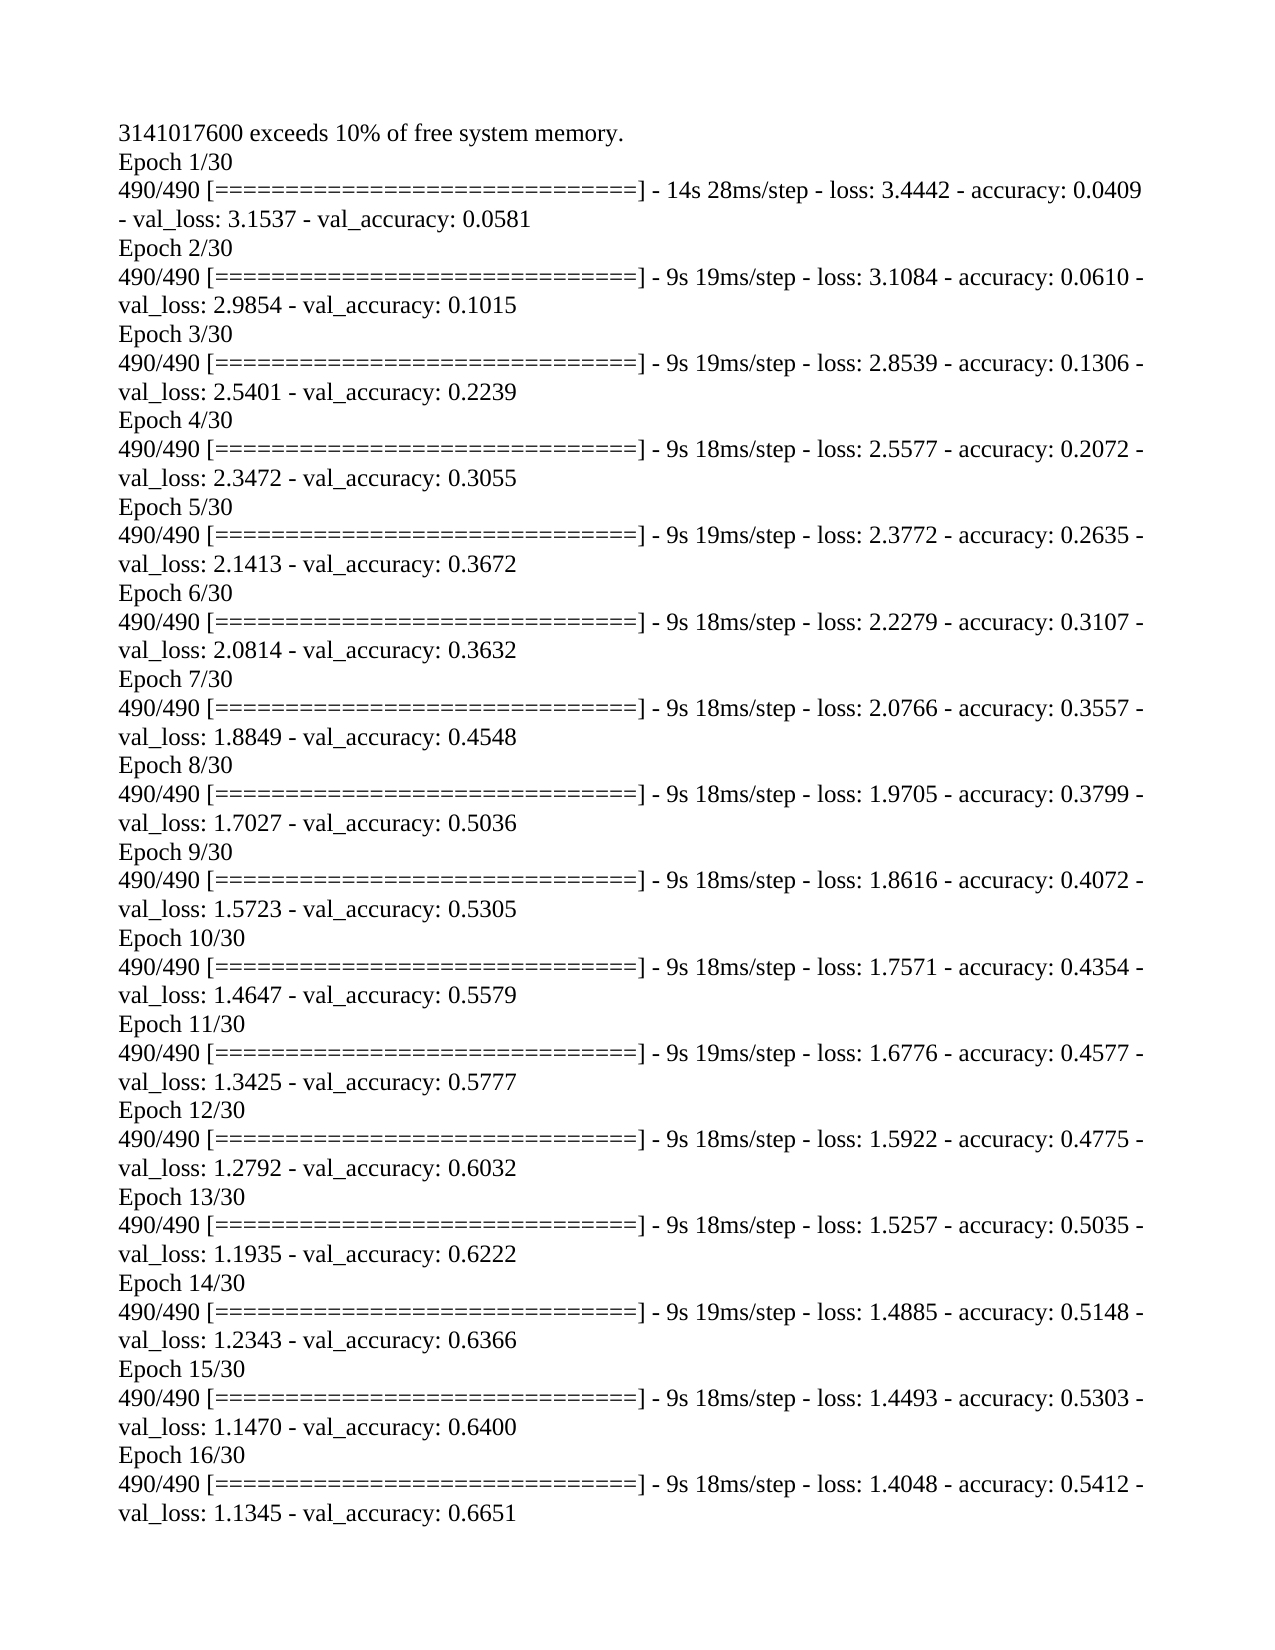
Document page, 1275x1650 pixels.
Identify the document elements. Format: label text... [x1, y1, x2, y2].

text Epoch 1/30 [118, 147, 1157, 176]
text Epoch 12/30 [118, 1096, 1157, 1124]
text 490/490 [==============================] - 9s 19ms/step - loss: 1.6776 - accuracy: 0.4577 - val_loss: 1.3425 - val_accuracy: 0.5777 [118, 1038, 1157, 1096]
text Epoch 5/30 [118, 492, 1157, 521]
text Epoch 2/30 [118, 233, 1157, 262]
text Epoch 11/30 [118, 1009, 1157, 1038]
text Epoch 7/30 [118, 664, 1157, 693]
text 3141017600 exceeds 10% of free system memory. [118, 118, 1157, 147]
text 490/490 [==============================] - 9s 18ms/step - loss: 1.5257 - accuracy: 0.5035 - val_loss: 1.1935 - val_accuracy: 0.6222 [118, 1211, 1157, 1268]
text Epoch 13/30 [118, 1182, 1157, 1211]
text Epoch 8/30 [118, 751, 1157, 779]
text 490/490 [==============================] - 9s 18ms/step - loss: 1.9705 - accuracy: 0.3799 - val_loss: 1.7027 - val_accuracy: 0.5036 [118, 779, 1157, 837]
text 490/490 [==============================] - 9s 19ms/step - loss: 3.1084 - accuracy: 0.0610 - val_loss: 2.9854 - val_accuracy: 0.1015 [118, 262, 1157, 319]
text Epoch 14/30 [118, 1268, 1157, 1297]
text 490/490 [==============================] - 9s 18ms/step - loss: 1.5922 - accuracy: 0.4775 - val_loss: 1.2792 - val_accuracy: 0.6032 [118, 1124, 1157, 1182]
text 490/490 [==============================] - 9s 18ms/step - loss: 2.2279 - accuracy: 0.3107 - val_loss: 2.0814 - val_accuracy: 0.3632 [118, 607, 1157, 664]
text Epoch 4/30 [118, 406, 1157, 434]
text Epoch 6/30 [118, 578, 1157, 607]
text Epoch 15/30 [118, 1354, 1157, 1383]
text 490/490 [==============================] - 9s 18ms/step - loss: 1.4048 - accuracy: 0.5412 - val_loss: 1.1345 - val_accuracy: 0.6651 [118, 1469, 1157, 1527]
text 490/490 [==============================] - 9s 18ms/step - loss: 1.4493 - accuracy: 0.5303 - val_loss: 1.1470 - val_accuracy: 0.6400 [118, 1383, 1157, 1441]
text Epoch 10/30 [118, 923, 1157, 952]
text 490/490 [==============================] - 9s 18ms/step - loss: 1.7571 - accuracy: 0.4354 - val_loss: 1.4647 - val_accuracy: 0.5579 [118, 952, 1157, 1009]
text 490/490 [==============================] - 9s 18ms/step - loss: 2.0766 - accuracy: 0.3557 - val_loss: 1.8849 - val_accuracy: 0.4548 [118, 693, 1157, 751]
text 490/490 [==============================] - 9s 19ms/step - loss: 2.8539 - accuracy: 0.1306 - val_loss: 2.5401 - val_accuracy: 0.2239 [118, 348, 1157, 406]
text Epoch 9/30 [118, 837, 1157, 866]
text 490/490 [==============================] - 9s 19ms/step - loss: 2.3772 - accuracy: 0.2635 - val_loss: 2.1413 - val_accuracy: 0.3672 [118, 521, 1157, 578]
text 490/490 [==============================] - 14s 28ms/step - loss: 3.4442 - accuracy: 0.0409 - val_loss: 3.1537 - val_accuracy: 0.0581 [118, 176, 1157, 233]
text 490/490 [==============================] - 9s 19ms/step - loss: 1.4885 - accuracy: 0.5148 - val_loss: 1.2343 - val_accuracy: 0.6366 [118, 1297, 1157, 1354]
text 490/490 [==============================] - 9s 18ms/step - loss: 2.5577 - accuracy: 0.2072 - val_loss: 2.3472 - val_accuracy: 0.3055 [118, 434, 1157, 492]
text 490/490 [==============================] - 9s 18ms/step - loss: 1.8616 - accuracy: 0.4072 - val_loss: 1.5723 - val_accuracy: 0.5305 [118, 866, 1157, 923]
text Epoch 16/30 [118, 1441, 1157, 1469]
text Epoch 3/30 [118, 319, 1157, 348]
